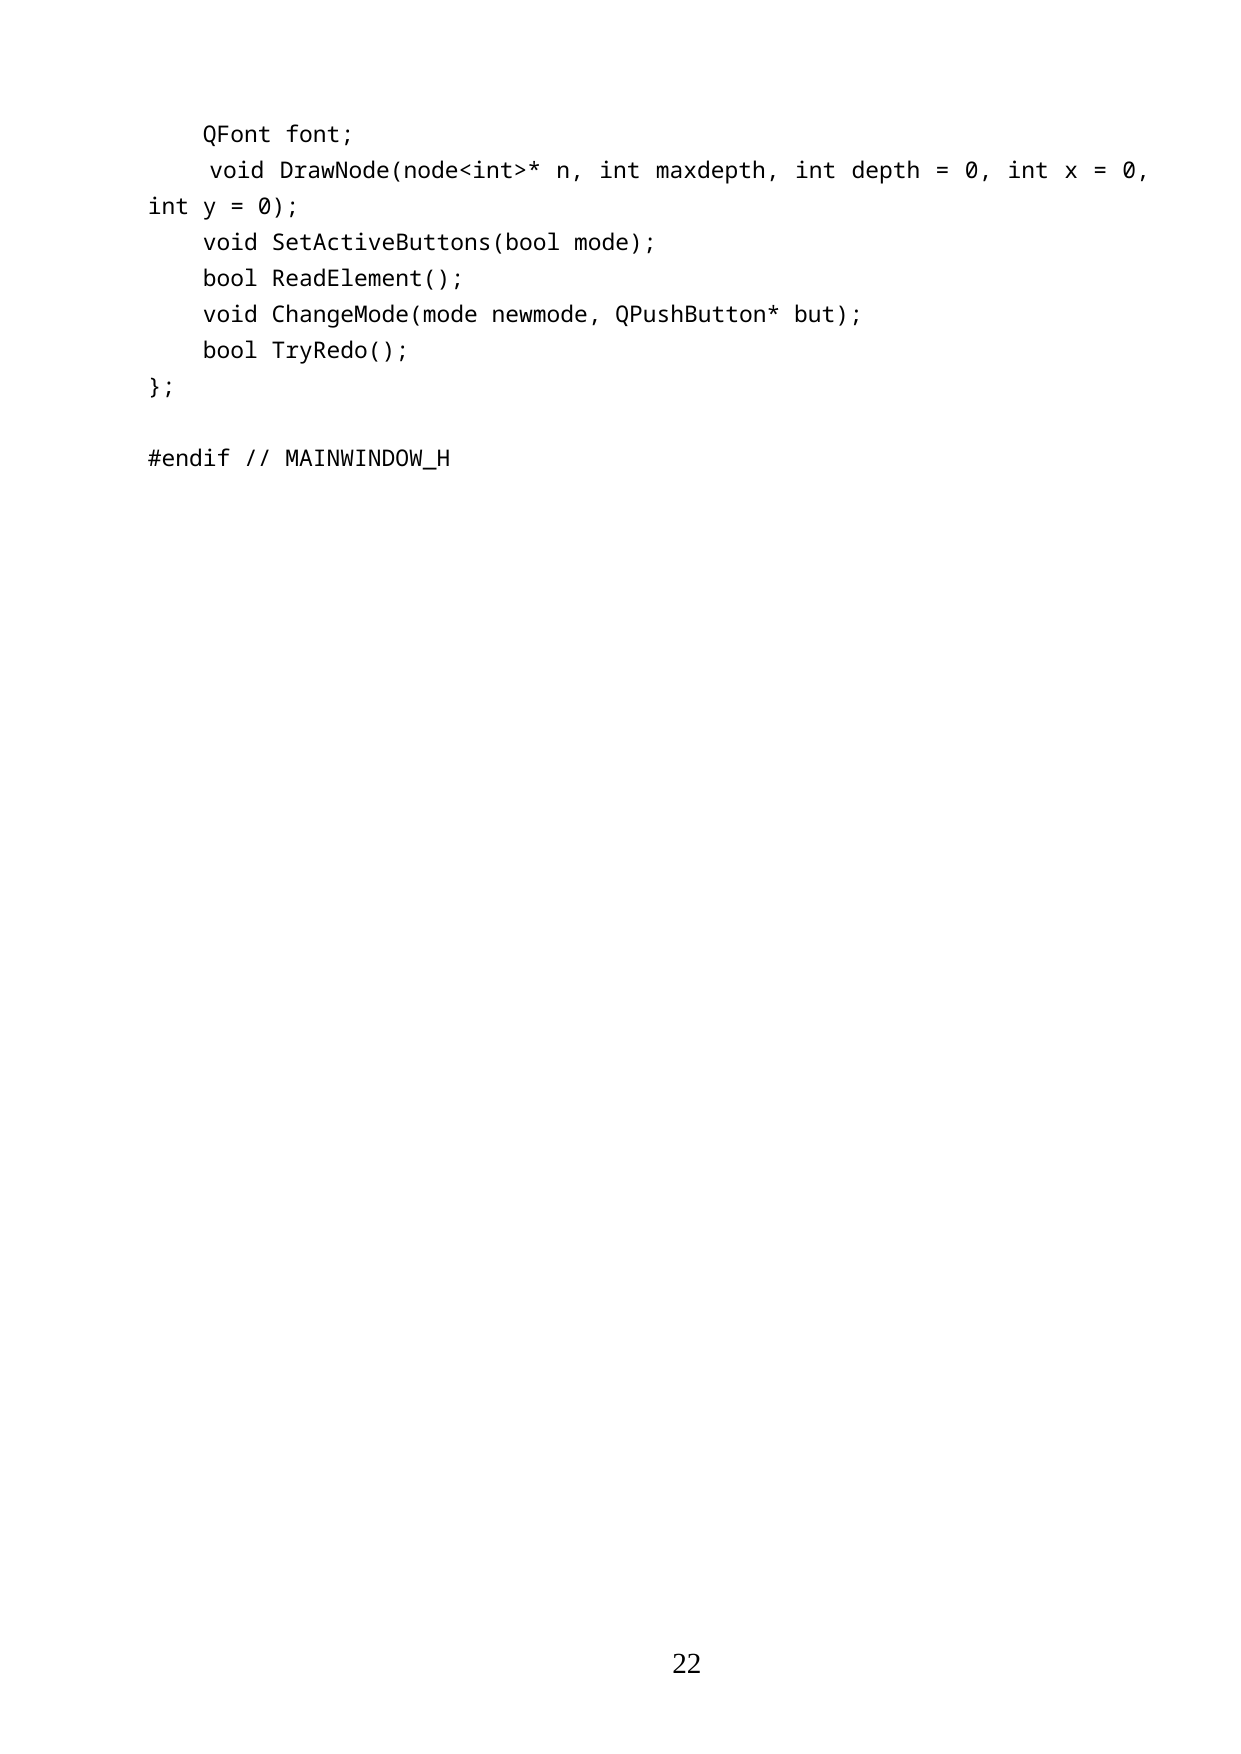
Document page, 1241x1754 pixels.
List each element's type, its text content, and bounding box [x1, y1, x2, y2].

text QFont font; [148, 118, 1152, 149]
text bool TryRedo(); [148, 334, 1152, 365]
text }; [148, 370, 1152, 401]
text void DrawNode(node<int>* n, int maxdepth, int depth = 0, int x = 0, int y = 0); [148, 154, 1152, 221]
text bool ReadElement(); [148, 262, 1152, 293]
text #endif // MAINWINDOW_H [148, 442, 1152, 473]
text void ChangeMode(mode newmode, QPushButton* but); [148, 298, 1152, 329]
text void SetActiveButtons(bool mode); [148, 226, 1152, 257]
